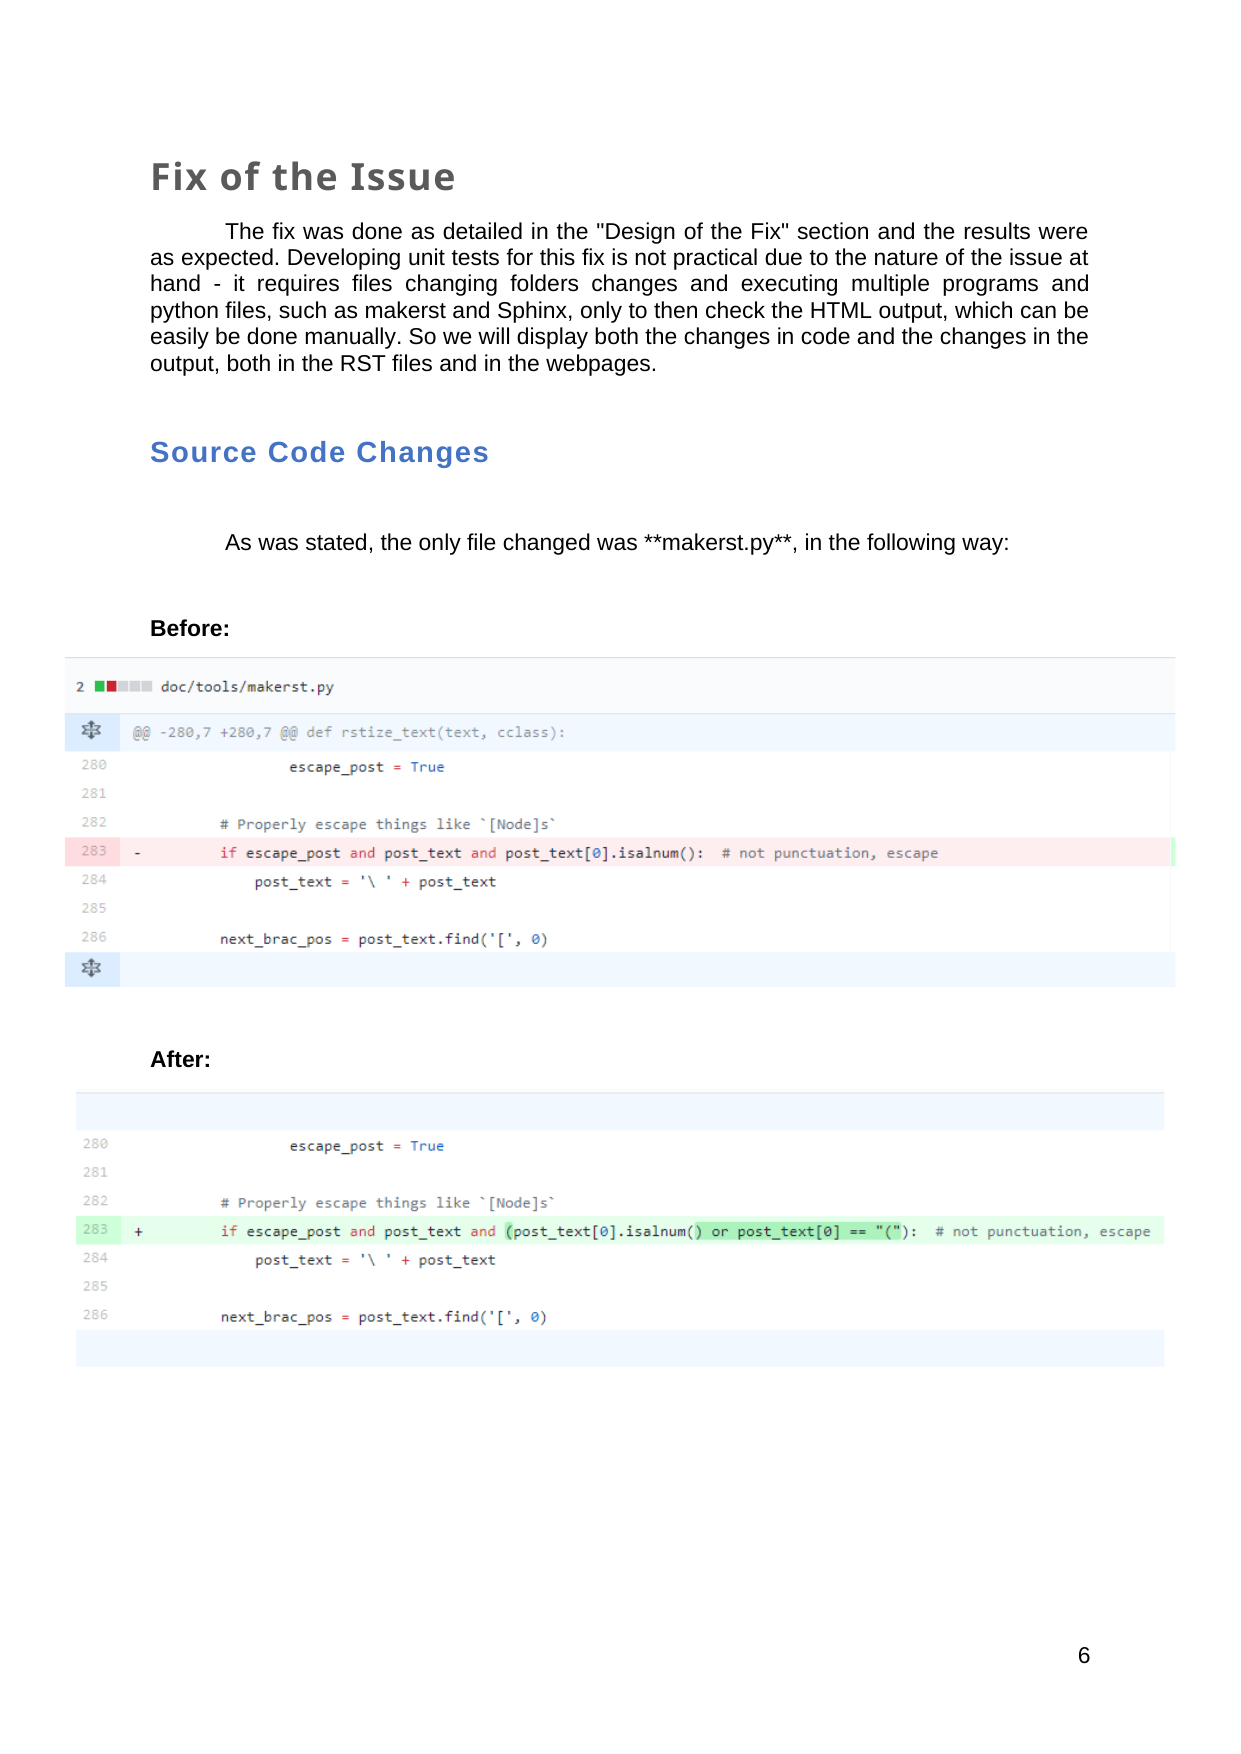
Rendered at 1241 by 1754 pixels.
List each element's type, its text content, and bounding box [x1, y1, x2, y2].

text After: [150, 1046, 1090, 1073]
text Before: [150, 615, 1090, 641]
picture [76, 1089, 1165, 1368]
text The fix was done as detailed in the "Design of the Fix" section and the results were as expected. Developing unit tests for this fix is not practical due to the nature of the issue at hand - it requires files changing folders changes and executing multiple programs and python files, such as makerst and Sphinx, only to then check the HTML output, which can be easily be done manually. So we will display both the changes in code and the changes in the output, both in the RST files and in the webpages. [150, 218, 1090, 376]
subtitle Source Code Changes [150, 436, 1090, 469]
subtitle Fix of the Issue [150, 150, 1090, 201]
text As was stated, the only file changed was **makerst.py**, in the following way: [150, 529, 1090, 555]
picture [64, 657, 1176, 987]
